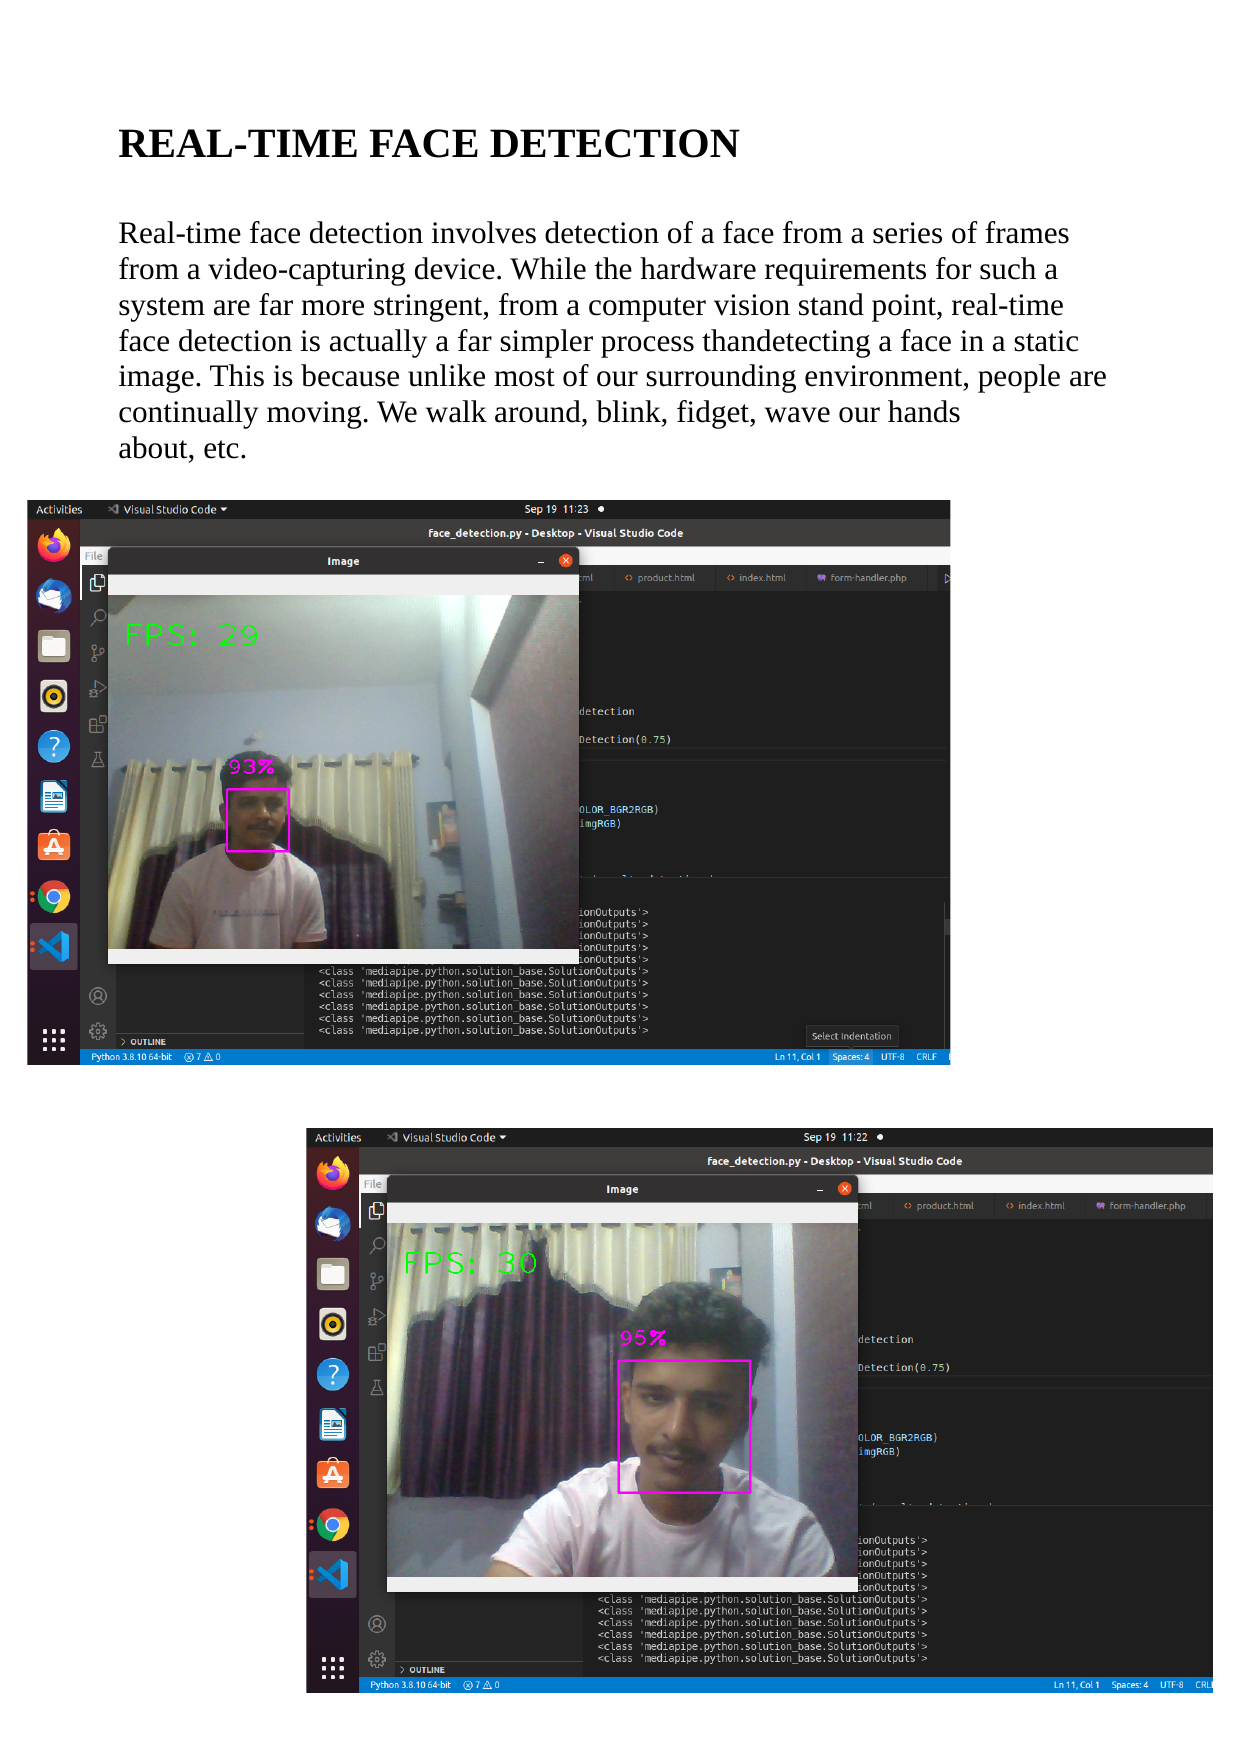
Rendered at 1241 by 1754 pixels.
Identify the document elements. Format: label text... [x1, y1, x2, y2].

text Real-time face detection involves detection of a face from a series of frames from a video-capturing device. While the hardware requirements for such a system are far more stringent, from a computer vision stand point, real-time face detection is actually a far simpler process thandetecting a face in a static image. This is because unlike most of our surrounding environment, people are continually moving. We walk around, blink, fidget, wave our hands [118, 214, 1122, 429]
picture [306, 1128, 1213, 1693]
text REAL-TIME FACE DETECTION [118, 118, 1122, 166]
picture [27, 500, 951, 1065]
text about, etc. [118, 429, 1122, 466]
